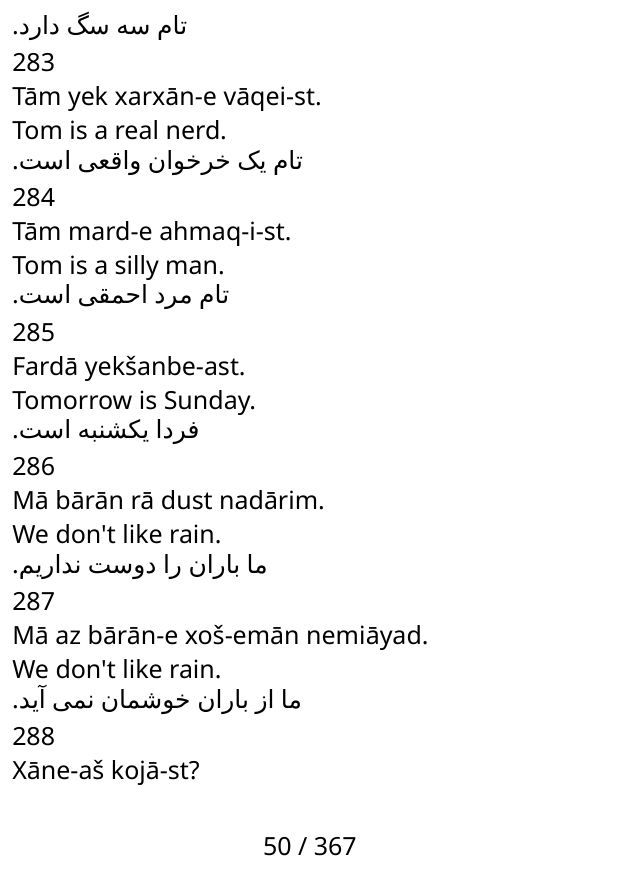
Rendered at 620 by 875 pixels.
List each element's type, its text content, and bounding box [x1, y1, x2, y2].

text Tomorrow is Sunday. [12, 382, 607, 416]
text 284 [12, 179, 607, 213]
text 283 [12, 44, 607, 79]
text Xāne‌-aš kojā-st? [12, 753, 607, 787]
text ما باران را دوست نداریم. [12, 551, 607, 584]
text Tom is a silly man. [12, 247, 607, 282]
text Tām yek xarxān-e vāqei-st. [12, 79, 607, 113]
text Mā bārān rā dust nadārim. [12, 483, 607, 517]
text 286 [12, 449, 607, 483]
text We don't like rain. [12, 517, 607, 551]
text 288 [12, 718, 607, 753]
text Fardā yekšanbe-ast. [12, 348, 607, 382]
text تام سه سگ دارد. [12, 12, 607, 44]
text تام مرد احمقی است. [12, 282, 607, 314]
text تام یک خرخوان واقعی است. [12, 147, 607, 179]
text Tom is a real nerd. [12, 113, 607, 147]
text فردا یکشنبه است. [12, 416, 607, 449]
text 287 [12, 584, 607, 618]
text Tām mard-e ahmaq-i-st. [12, 213, 607, 247]
text ما از باران خوشمان نمی آید. [12, 686, 607, 718]
text Mā az bārān-e xoš-emān nemi‌āyad. [12, 618, 607, 652]
text We don't like rain. [12, 652, 607, 686]
text 285 [12, 314, 607, 348]
